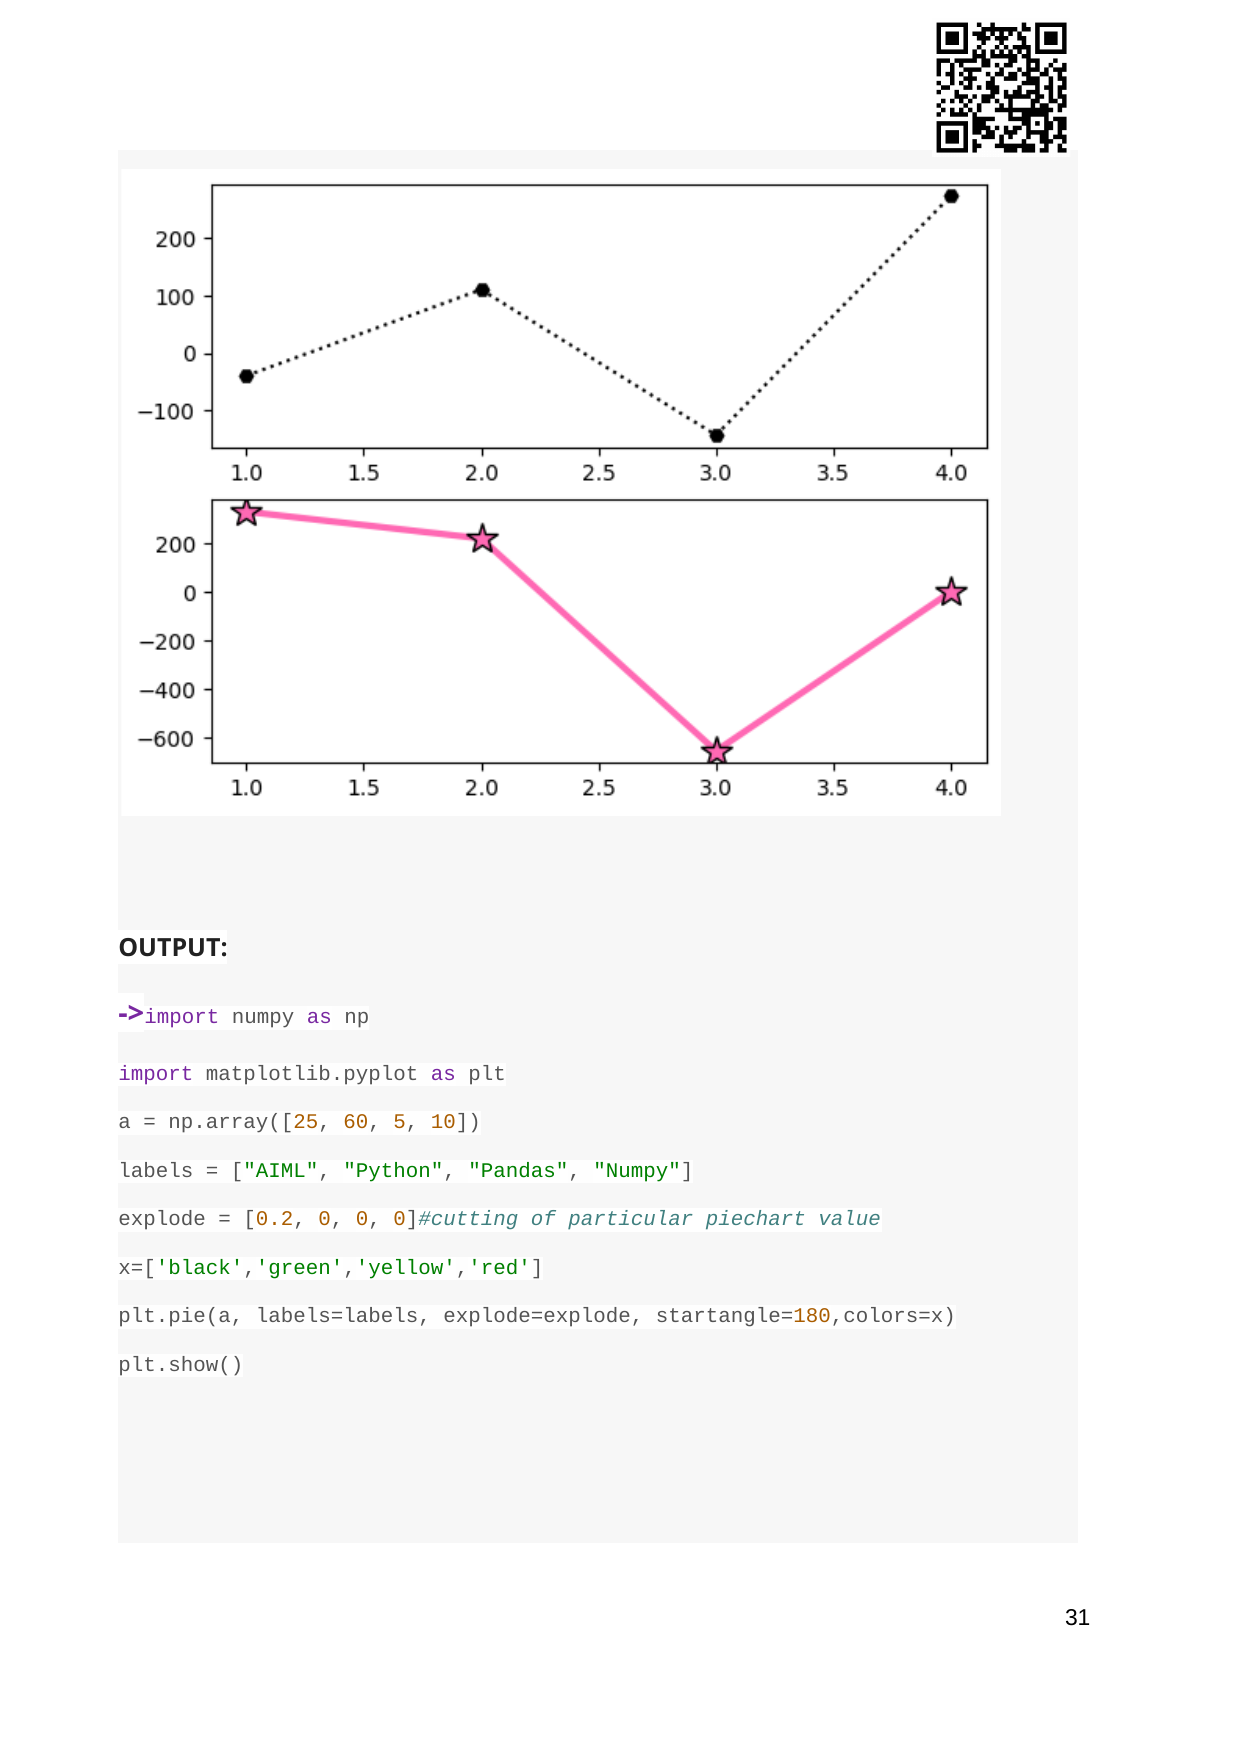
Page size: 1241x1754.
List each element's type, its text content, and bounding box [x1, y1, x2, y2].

text plt.show() [118, 1354, 1078, 1377]
text a = np.array([25, 60, 5, 10]) [118, 1111, 1078, 1135]
text import matplotlib.pyplot as plt [118, 1063, 1078, 1086]
text x=['black','green','yellow','red'] [118, 1257, 1078, 1280]
text labels = ["AIML", "Python", "Pandas", "Numpy"] [118, 1160, 1078, 1183]
text plt.pie(a, labels=labels, explode=explode, startangle=180,colors=x) [118, 1305, 1078, 1329]
text ->import numpy as np [118, 992, 1078, 1032]
text OUTPUT: [118, 930, 1078, 964]
text explode = [0.2, 0, 0, 0]#cutting of particular piechart value [118, 1208, 1078, 1232]
